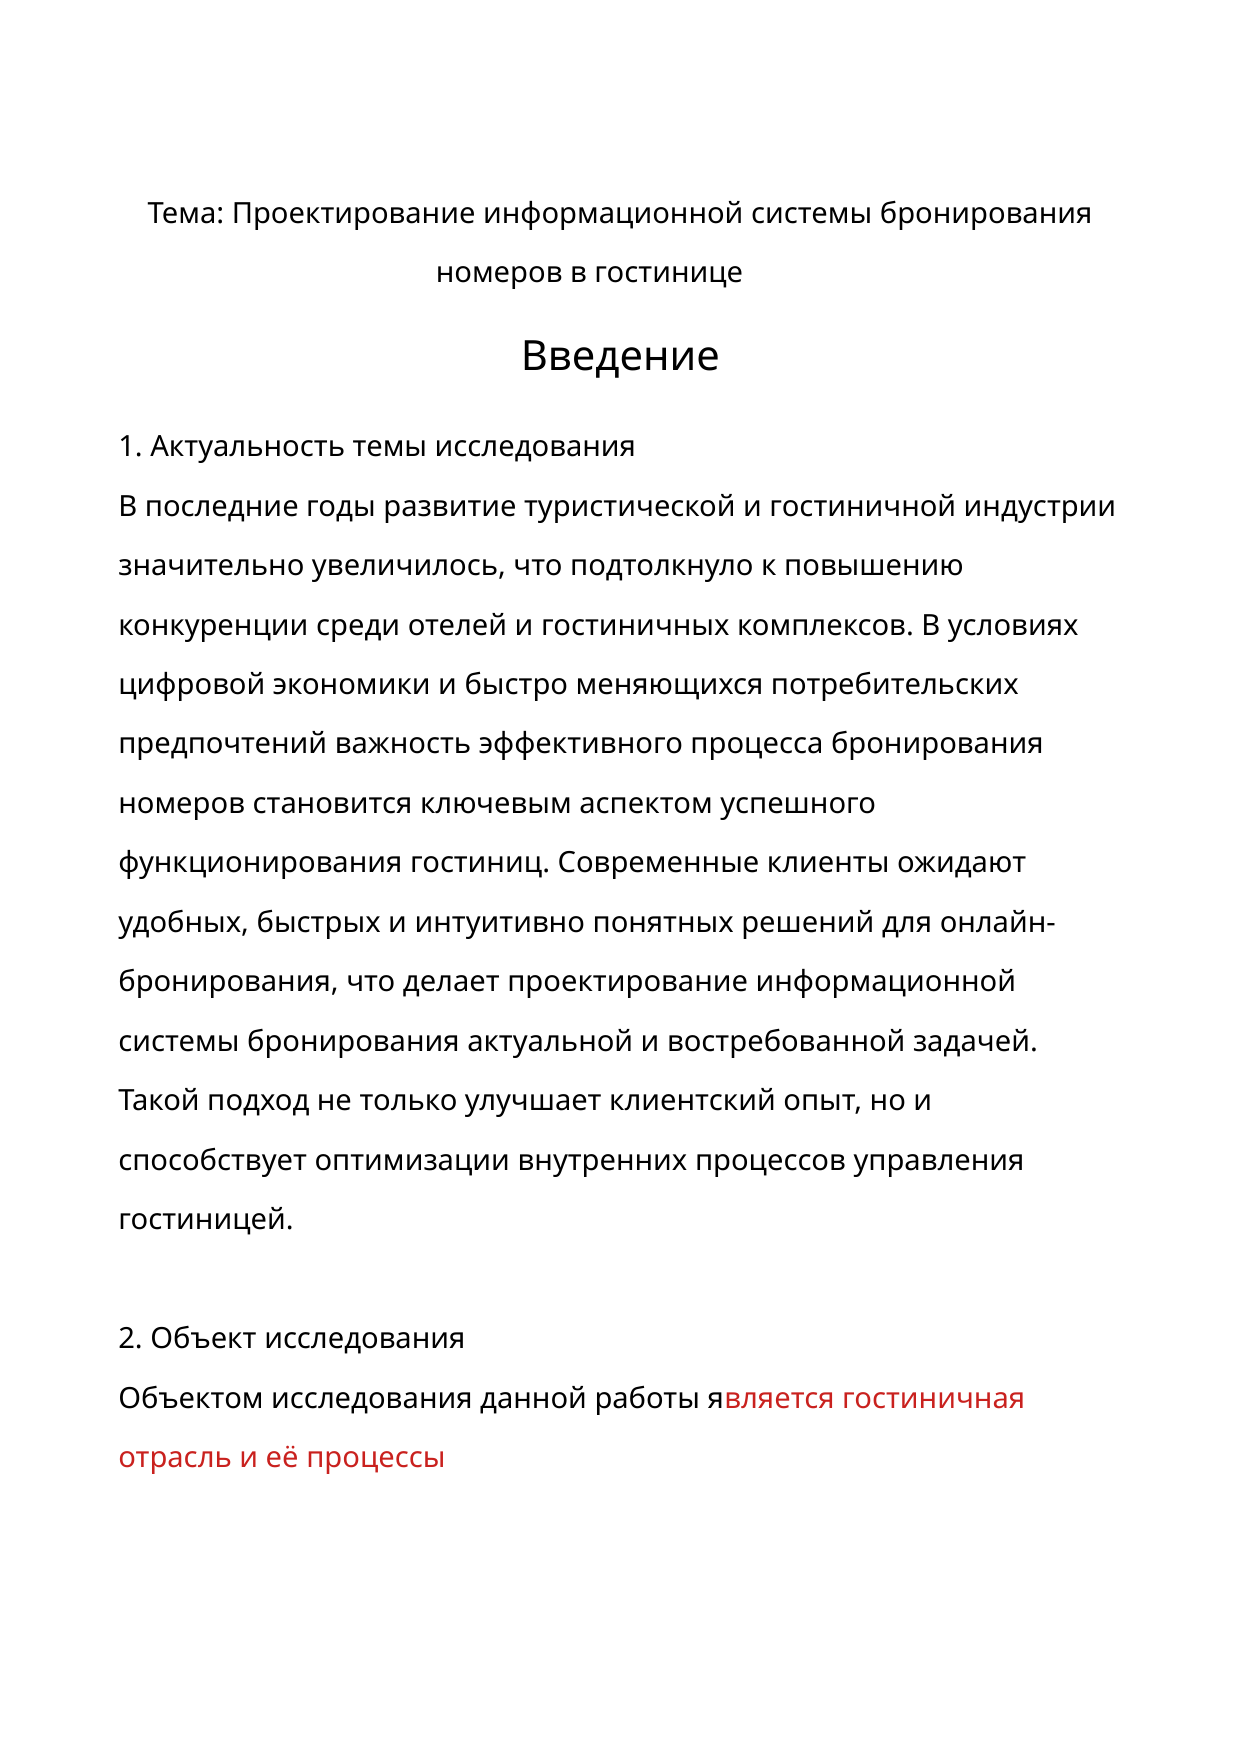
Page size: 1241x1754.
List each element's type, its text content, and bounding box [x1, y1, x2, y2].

text Введение [118, 326, 1122, 382]
text Тема: Проектирование информационной системы бронирования номеров в гостинице [118, 192, 1122, 291]
text 1. Актуальность темы исследования В последние годы развитие туристической и гостиничной индустрии значительно увеличилось, что подтолкнуло к повышению конкуренции среди отелей и гостиничных комплексов. В условиях цифровой экономики и быстро меняющихся потребительских предпочтений важность эффективного процесса бронирования номеров становится ключевым аспектом успешного функционирования гостиниц. Современные клиенты ожидают удобных, быстрых и интуитивно понятных решений для онлайн-бронирования, что делает проектирование информационной системы бронирования актуальной и востребованной задачей. Такой подход не только улучшает клиентский опыт, но и способствует оптимизации внутренних процессов управления гостиницей. 2. Объект исследования Объектом исследования данной работы является гостиничная отрасль и её процессы [118, 425, 1122, 1536]
